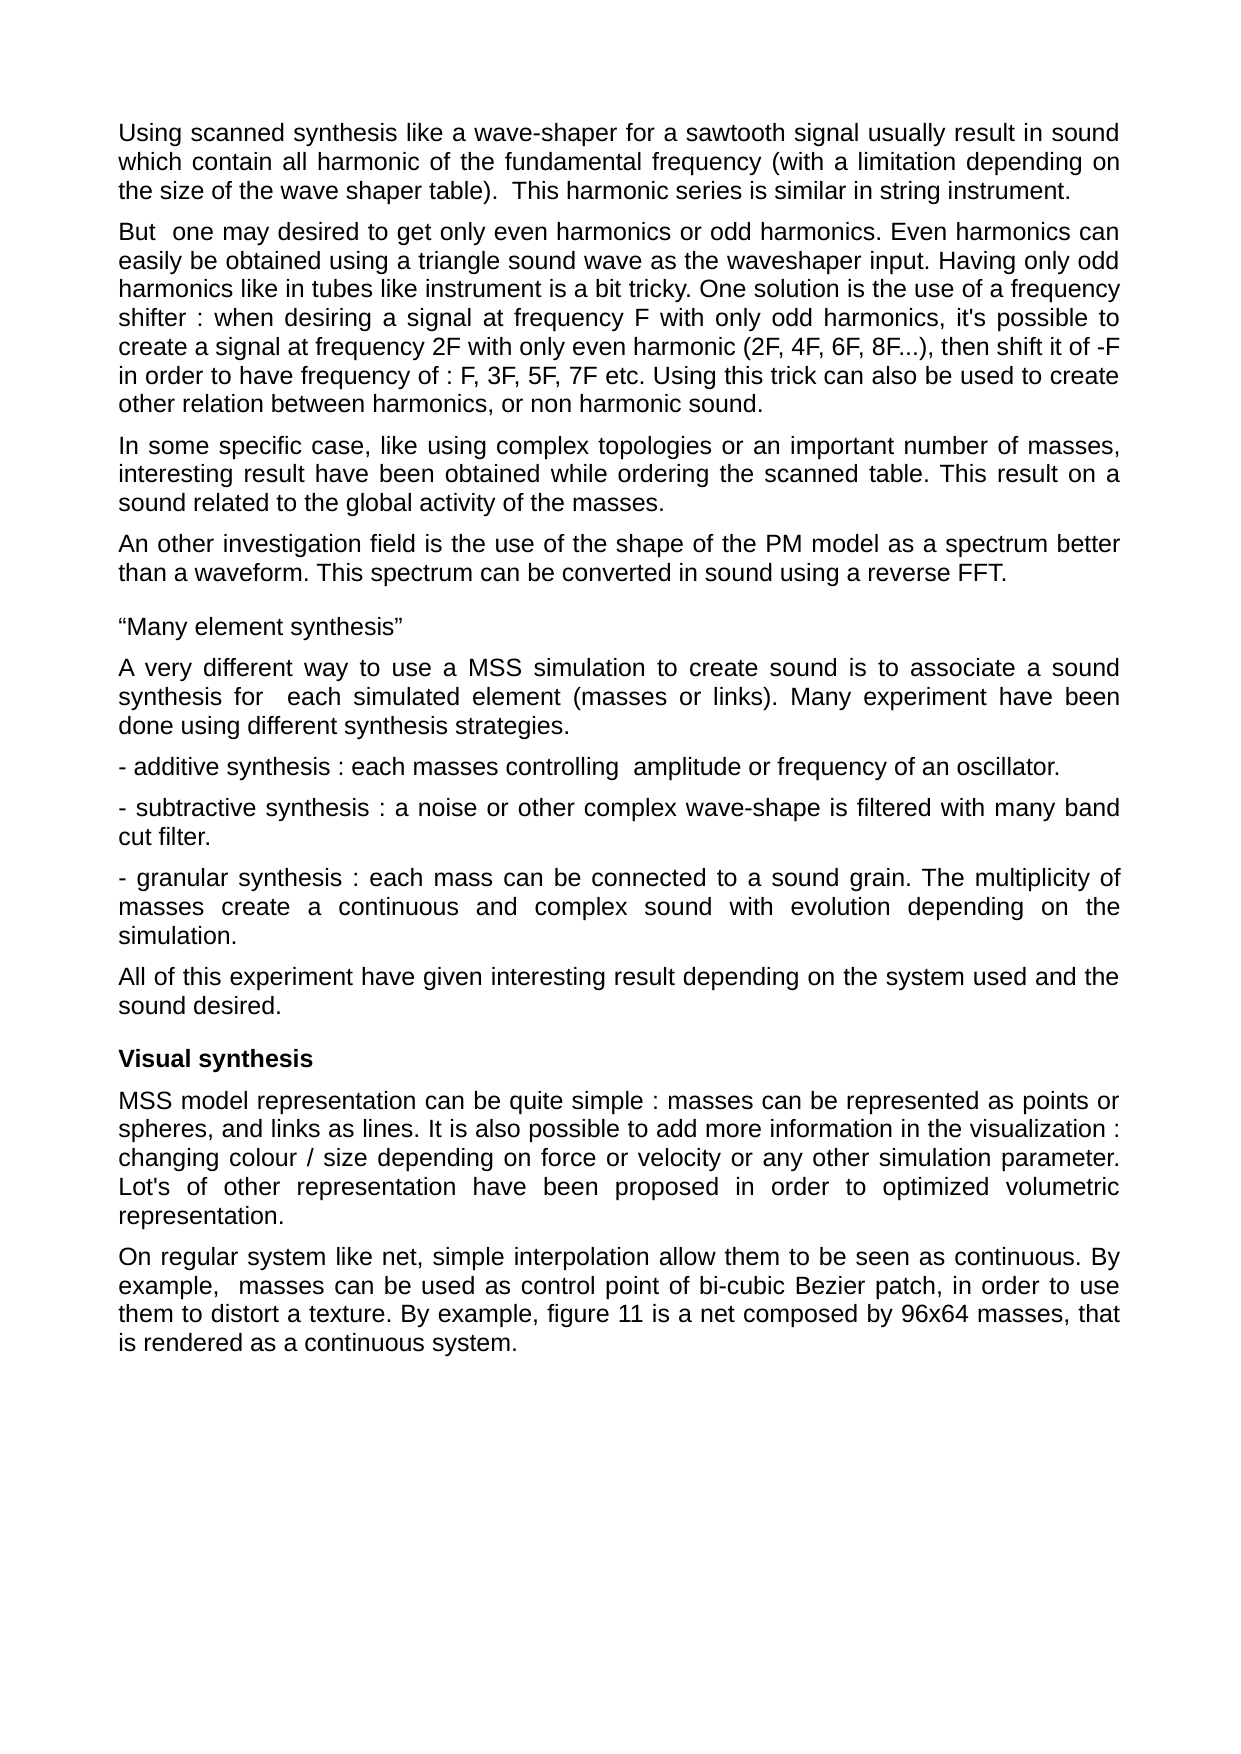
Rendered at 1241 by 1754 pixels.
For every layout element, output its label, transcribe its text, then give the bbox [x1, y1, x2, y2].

text In some specific case, like using complex topologies or an important number of masses, interesting result have been obtained while ordering the scanned table. This result on a sound related to the global activity of the masses. [118, 431, 1122, 517]
text A very different way to use a MSS simulation to create sound is to associate a sound synthesis for each simulated element (masses or links). Many experiment have been done using different synthesis strategies. [118, 653, 1122, 739]
text An other investigation field is the use of the shape of the PM model as a spectrum better than a waveform. This spectrum can be converted in sound using a reverse FFT. [118, 529, 1122, 587]
text - additive synthesis : each masses controlling amplitude or frequency of an oscillator. [118, 752, 1122, 781]
subtitle Visual synthesis [118, 1044, 1122, 1073]
text On regular system like net, simple interpolation allow them to be seen as continuous. By example, masses can be used as control point of bi-cubic Bezier patch, in order to use them to distort a texture. By example, figure 11 is a net composed by 96x64 masses, that is rendered as a continuous system. [118, 1242, 1122, 1357]
text All of this experiment have given interesting result depending on the system used and the sound desired. [118, 962, 1122, 1019]
text MSS model representation can be quite simple : masses can be represented as points or spheres, and links as lines. It is also possible to add more information in the visualization : changing colour / size depending on force or velocity or any other simulation parameter. Lot's of other representation have been proposed in order to optimized volumetric representation. [118, 1086, 1122, 1229]
text - subtractive synthesis : a noise or other complex wave-shape is filtered with many band cut filter. [118, 793, 1122, 851]
subtitle “Many element synthesis” [118, 612, 1122, 641]
text But one may desired to get only even harmonics or odd harmonics. Even harmonics can easily be obtained using a triangle sound wave as the waveshaper input. Having only odd harmonics like in tubes like instrument is a bit tricky. One solution is the use of a frequency shifter : when desiring a signal at frequency F with only odd harmonics, it's possible to create a signal at frequency 2F with only even harmonic (2F, 4F, 6F, 8F...), then shift it of -F in order to have frequency of : F, 3F, 5F, 7F etc. Using this trick can also be used to create other relation between harmonics, or non harmonic sound. [118, 217, 1122, 418]
text - granular synthesis : each mass can be connected to a sound grain. The multiplicity of masses create a continuous and complex sound with evolution depending on the simulation. [118, 863, 1122, 949]
text Using scanned synthesis like a wave-shaper for a sawtooth signal usually result in sound which contain all harmonic of the fundamental frequency (with a limitation depending on the size of the wave shaper table). This harmonic series is similar in string instrument. [118, 118, 1122, 204]
